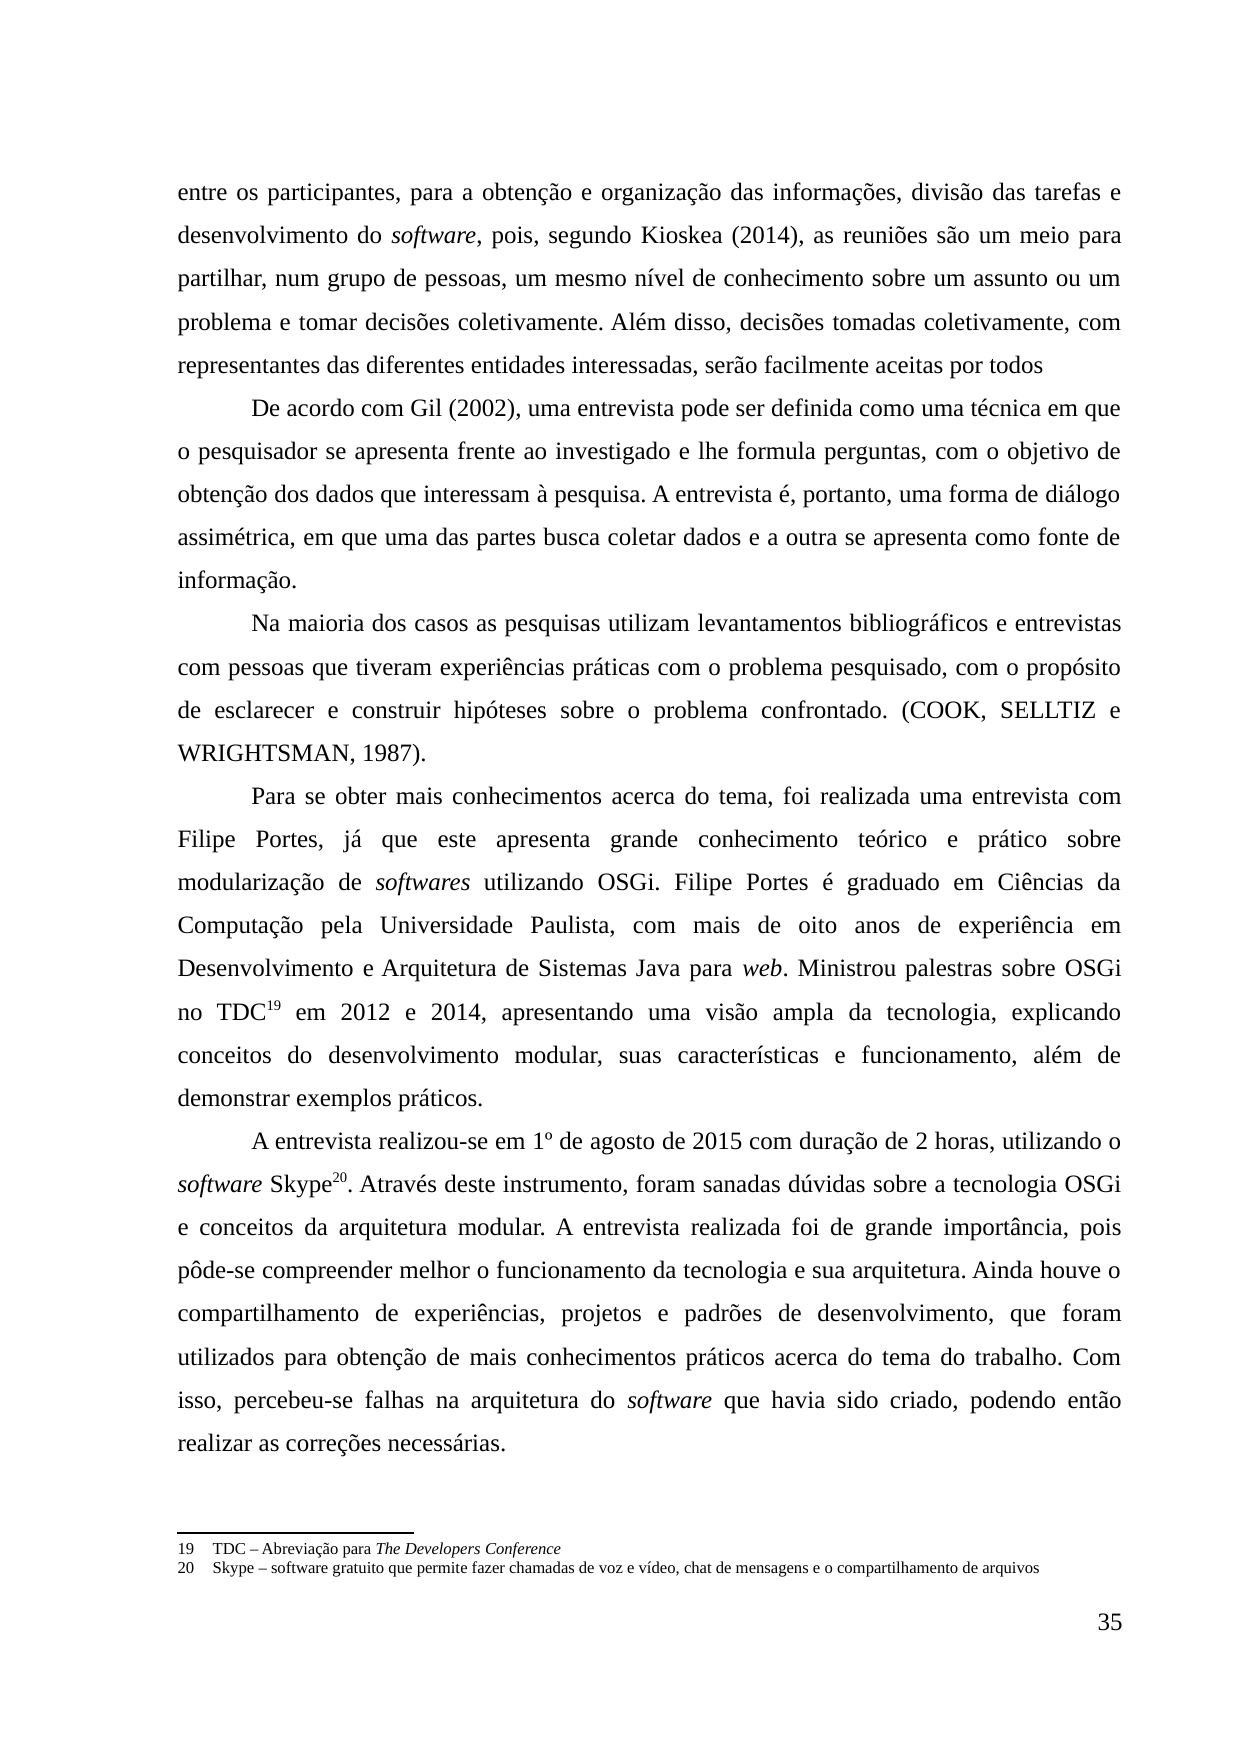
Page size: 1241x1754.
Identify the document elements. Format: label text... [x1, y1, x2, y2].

text Skype – software gratuito que permite fazer chamadas de voz e vídeo, chat de mensagens e o compartilhamento de arquivos [177, 1558, 1122, 1577]
text Para se obter mais conhecimentos acerca do tema, foi realizada uma entrevista com Filipe Portes, já que este apresenta grande conhecimento teórico e prático sobre modularização de softwares utilizando OSGi. Filipe Portes é graduado em Ciências da Computação pela Universidade Paulista, com mais de oito anos de experiência em Desenvolvimento e Arquitetura de Sistemas Java para web. Ministrou palestras sobre OSGi no TDC em 2012 e 2014, apresentando uma visão ampla da tecnologia, explicando conceitos do desenvolvimento modular, suas características e funcionamento, além de demonstrar exemplos práticos. [177, 781, 1122, 1112]
text TDC – Abreviação para The Developers Conference [177, 1539, 1122, 1558]
text Na maioria dos casos as pesquisas utilizam levantamentos bibliográficos e entrevistas com pessoas que tiveram experiências práticas com o problema pesquisado, com o propósito de esclarecer e construir hipóteses sobre o problema confrontado. (COOK, SELLTIZ e WRIGHTSMAN, 1987). [177, 608, 1122, 767]
text entre os participantes, para a obtenção e organização das informações, divisão das tarefas e desenvolvimento do software, pois, segundo Kioskea (2014), as reuniões são um meio para partilhar, num grupo de pessoas, um mesmo nível de conhecimento sobre um assunto ou um problema e tomar decisões coletivamente. Além disso, decisões tomadas coletivamente, com representantes das diferentes entidades interessadas, serão facilmente aceitas por todos [177, 177, 1122, 378]
text A entrevista realizou-se em 1º de agosto de 2015 com duração de 2 horas, utilizando o software Skype. Através deste instrumento, foram sanadas dúvidas sobre a tecnologia OSGi e conceitos da arquitetura modular. A entrevista realizada foi de grande importância, pois pôde-se compreender melhor o funcionamento da tecnologia e sua arquitetura. Ainda houve o compartilhamento de experiências, projetos e padrões de desenvolvimento, que foram utilizados para obtenção de mais conhecimentos práticos acerca do tema do trabalho. Com isso, percebeu-se falhas na arquitetura do software que havia sido criado, podendo então realizar as correções necessárias. [177, 1126, 1122, 1457]
text De acordo com Gil (2002), uma entrevista pode ser definida como uma técnica em que o pesquisador se apresenta frente ao investigado e lhe formula perguntas, com o objetivo de obtenção dos dados que interessam à pesquisa. A entrevista é, portanto, uma forma de diálogo assimétrica, em que uma das partes busca coletar dados e a outra se apresenta como fonte de informação. [177, 393, 1122, 594]
